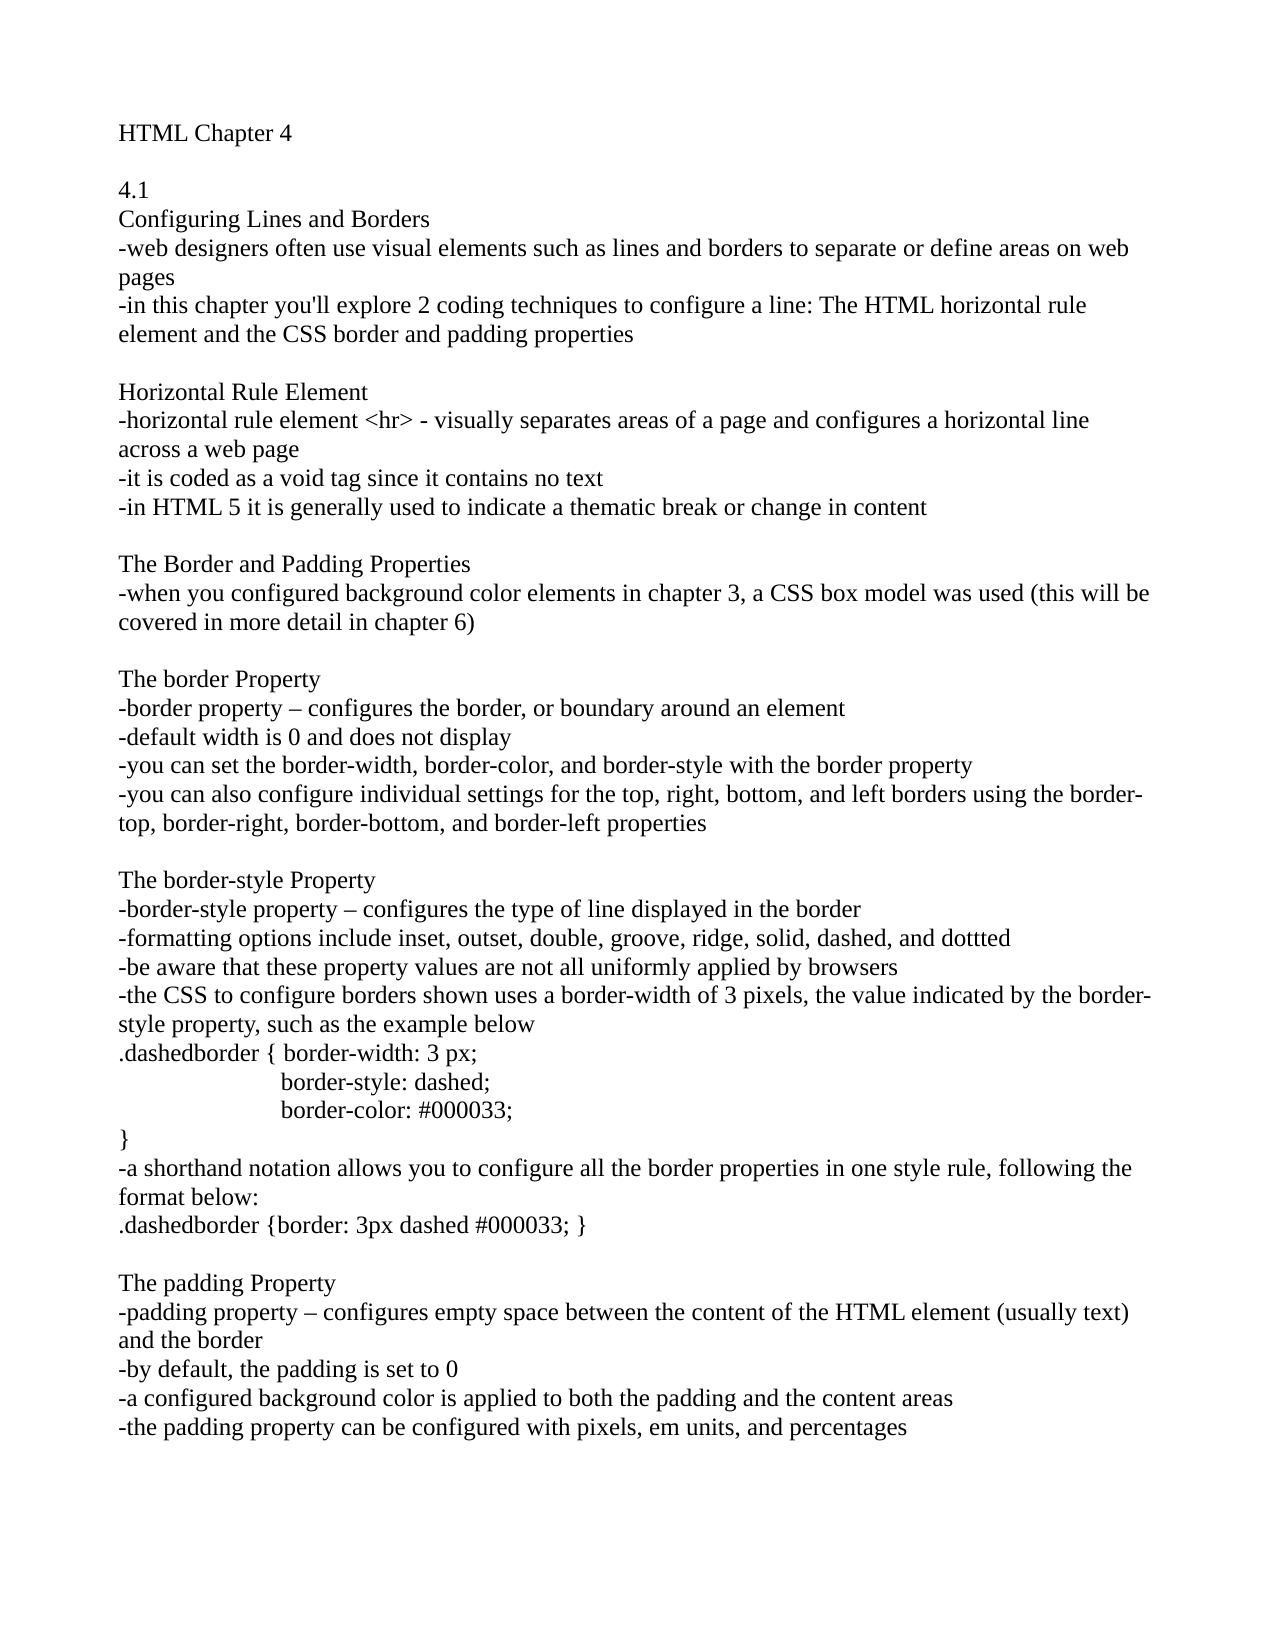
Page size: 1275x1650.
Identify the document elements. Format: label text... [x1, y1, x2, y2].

text -the CSS to configure borders shown uses a border-width of 3 pixels, the value indicated by the border-style property, such as the example below [118, 981, 1157, 1038]
text -formatting options include inset, outset, double, groove, ridge, solid, dashed, and dottted [118, 923, 1157, 952]
text -you can also configure individual settings for the top, right, bottom, and left borders using the border-top, border-right, border-bottom, and border-left properties [118, 779, 1157, 837]
text The border Property [118, 664, 1157, 693]
text -default width is 0 and does not display [118, 722, 1157, 751]
text -you can set the border-width, border-color, and border-style with the border property [118, 751, 1157, 779]
text -be aware that these property values are not all uniformly applied by browsers [118, 952, 1157, 981]
text -web designers often use visual elements such as lines and borders to separate or define areas on web pages [118, 233, 1157, 291]
text -border-style property – configures the type of line displayed in the border [118, 894, 1157, 923]
text -a configured background color is applied to both the padding and the content areas [118, 1383, 1157, 1412]
text -when you configured background color elements in chapter 3, a CSS box model was used (this will be covered in more detail in chapter 6) [118, 578, 1157, 636]
text The Border and Padding Properties [118, 549, 1157, 578]
text } [118, 1124, 1157, 1153]
text .dashedborder {border: 3px dashed #000033; } [118, 1211, 1157, 1239]
text border-color: #000033; [118, 1096, 1157, 1124]
text HTML Chapter 4 [118, 118, 1157, 147]
text -in HTML 5 it is generally used to indicate a thematic break or change in content [118, 492, 1157, 521]
text -horizontal rule element <hr> - visually separates areas of a page and configures a horizontal line across a web page [118, 406, 1157, 463]
text -a shorthand notation allows you to configure all the border properties in one style rule, following the format below: [118, 1153, 1157, 1211]
text -in this chapter you'll explore 2 coding techniques to configure a line: The HTML horizontal rule element and the CSS border and padding properties [118, 291, 1157, 348]
text -by default, the padding is set to 0 [118, 1354, 1157, 1383]
text Configuring Lines and Borders [118, 204, 1157, 233]
text border-style: dashed; [118, 1067, 1157, 1096]
text The border-style Property [118, 866, 1157, 894]
text The padding Property [118, 1268, 1157, 1297]
text Horizontal Rule Element [118, 377, 1157, 406]
text 4.1 [118, 176, 1157, 204]
text -it is coded as a void tag since it contains no text [118, 463, 1157, 492]
text -border property – configures the border, or boundary around an element [118, 693, 1157, 722]
text .dashedborder { border-width: 3 px; [118, 1038, 1157, 1067]
text -the padding property can be configured with pixels, em units, and percentages [118, 1412, 1157, 1441]
text -padding property – configures empty space between the content of the HTML element (usually text) and the border [118, 1297, 1157, 1354]
